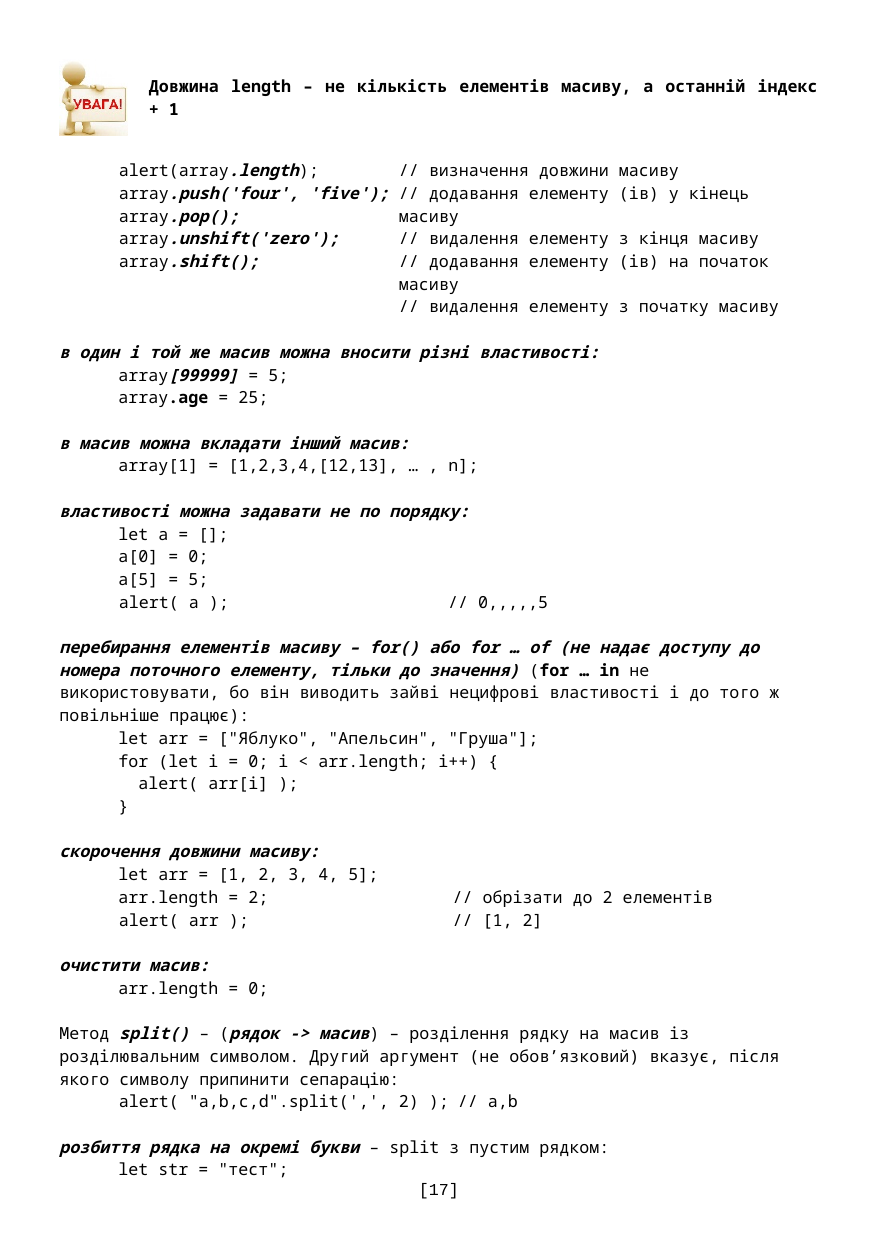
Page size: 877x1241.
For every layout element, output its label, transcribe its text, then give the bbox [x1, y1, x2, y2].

table_header // a,b [458, 1090, 818, 1112]
table_header // 0,,,,,5 [448, 522, 818, 613]
text в масив можна вкладати інший масив: [59, 431, 818, 454]
table_header let arr = [1, 2, 3, 4, 5]; arr.length = 2; alert( arr ); [59, 863, 452, 931]
text в один і той же масив можна вносити різні властивості: [59, 340, 818, 363]
table_header [462, 1158, 818, 1181]
table_header // визначення довжини масиву // додавання елементу (ів) у кінець масиву // видалення елементу з кінця масиву // додавання елементу (ів) на початок масиву // видалення елементу з початку масиву [399, 159, 818, 318]
text Метод split() – (рядок -> масив) – розділення рядку на масив із розділювальним символом. Другий аргумент (не обов’язковий) вказує, після якого символу припинити сепарацію: [59, 1022, 818, 1090]
text } [118, 794, 818, 817]
table_header // обрізати до 2 елементів // [1, 2] [452, 863, 818, 931]
picture [59, 59, 128, 136]
table_header alert(array.length); array.push('four', 'five'); array.pop(); array.unshift('zero'); array.shift(); [59, 159, 399, 318]
table_header [128, 59, 149, 136]
text очистити масив: [59, 953, 818, 976]
table_header let a = []; a[0] = 0; a[5] = 5; alert( a ); [59, 522, 448, 613]
table_header let str = "тест"; [59, 1158, 462, 1181]
text перебирання елементів масиву – for() або for … of (не надає доступу до номера поточного елементу, тільки до значення) (for … in не використовувати, бо він виводить зайві нецифрові властивості і до того ж повільніше працює): [59, 636, 818, 726]
table_header alert( "a,b,c,d".split(',', 2) ); [59, 1090, 458, 1112]
text array[1] = [1,2,3,4,[12,13], … , n]; [118, 454, 818, 477]
text розбиття рядка на окремі букви – split з пустим рядком: [59, 1135, 818, 1158]
text властивості можна задавати не по порядку: [59, 499, 818, 522]
text array[99999] = 5; [118, 363, 818, 386]
text array.age = 25; [118, 386, 818, 408]
table_header Довжина length – не кількість елементів масиву, а останній індекс + 1 [149, 59, 818, 136]
text let arr = ["Яблуко", "Апельсин", "Груша"]; [118, 726, 818, 749]
text скорочення довжини масиву: [59, 840, 818, 863]
text alert( arr[i] ); [118, 772, 818, 794]
text arr.length = 0; [118, 976, 818, 999]
text for (let i = 0; i < arr.length; i++) { [118, 749, 818, 772]
